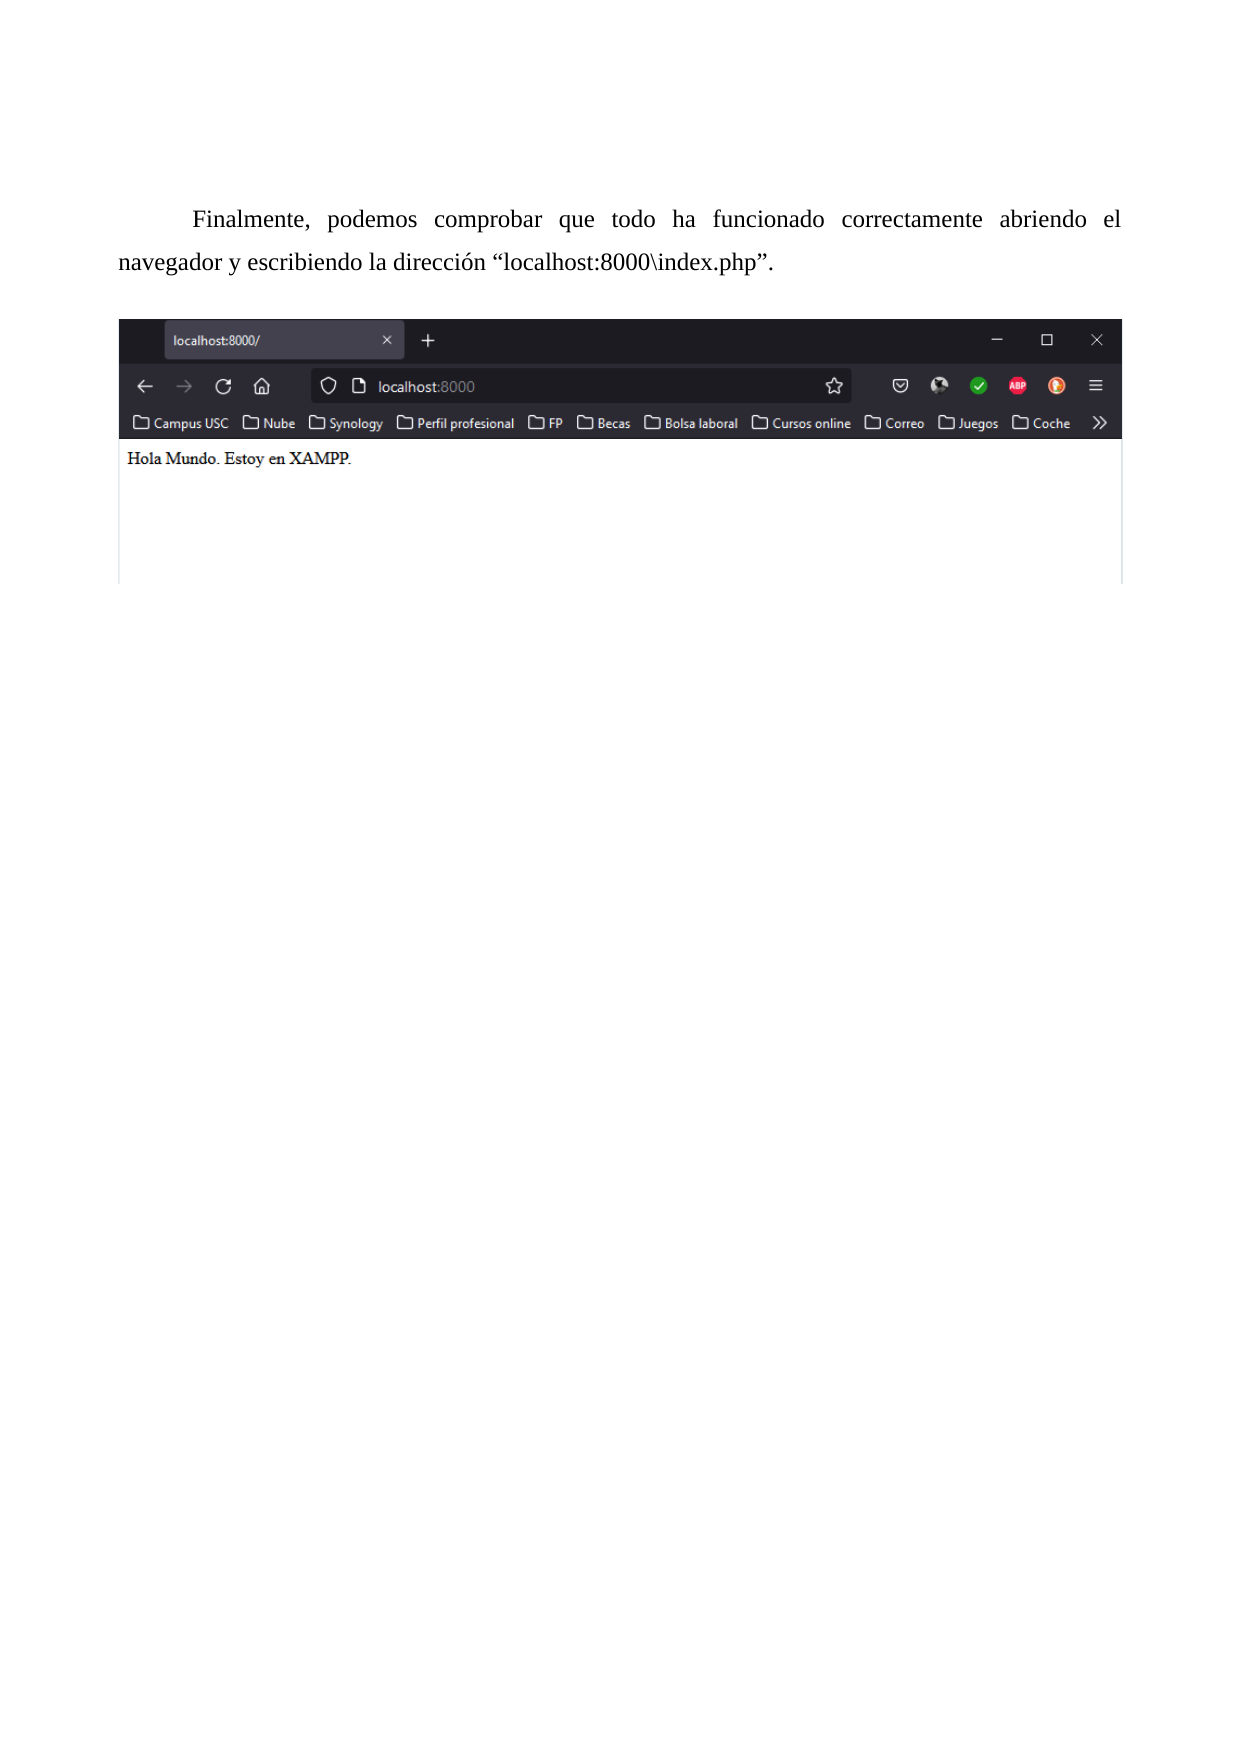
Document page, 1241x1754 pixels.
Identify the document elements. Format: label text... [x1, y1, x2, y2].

text Finalmente, podemos comprobar que todo ha funcionado correctamente abriendo el navegador y escribiendo la dirección “localhost:8000\index.php”. [118, 204, 1122, 276]
